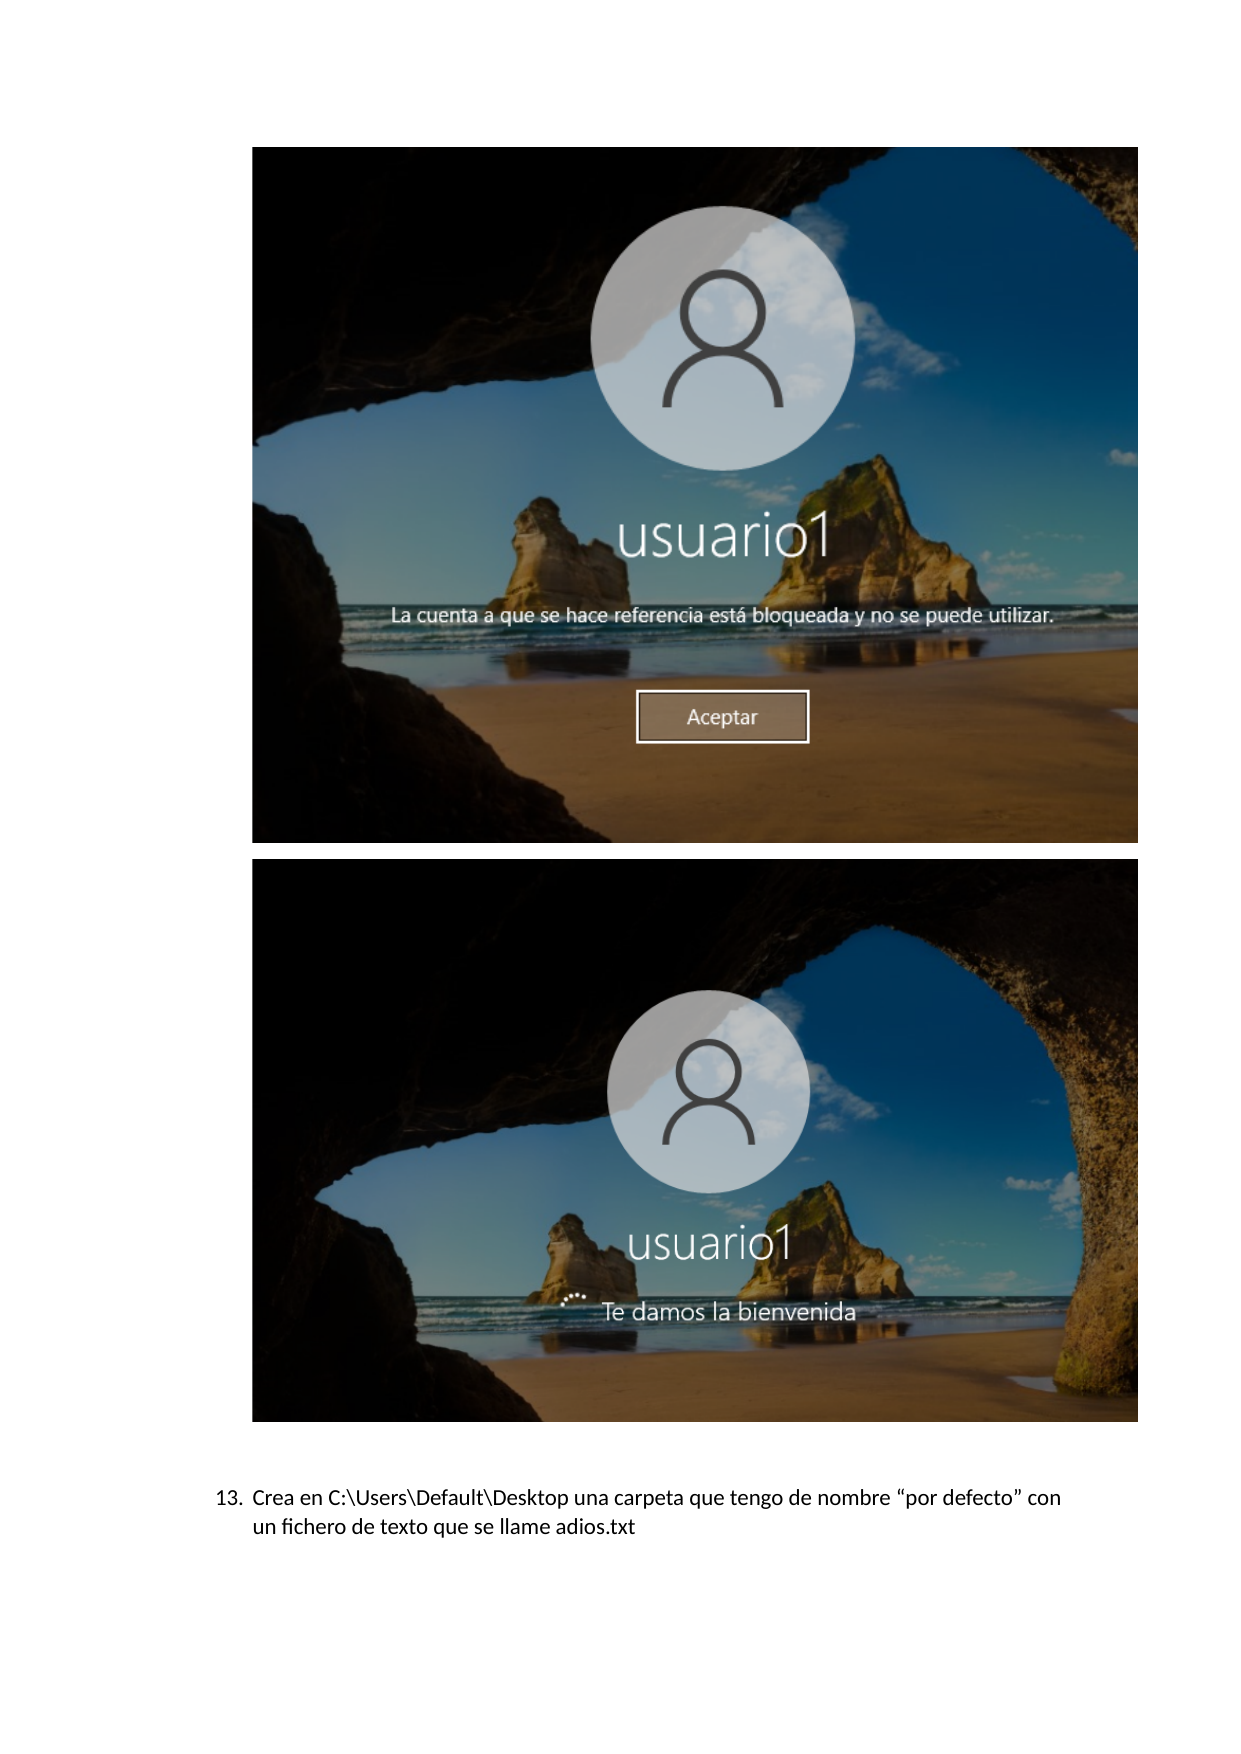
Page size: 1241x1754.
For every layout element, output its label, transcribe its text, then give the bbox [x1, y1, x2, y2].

list Crea en C:\Users\Default\Desktop una carpeta que tengo de nombre “por defecto” con un fichero de texto que se llame adios.txt [215, 1483, 1063, 1540]
